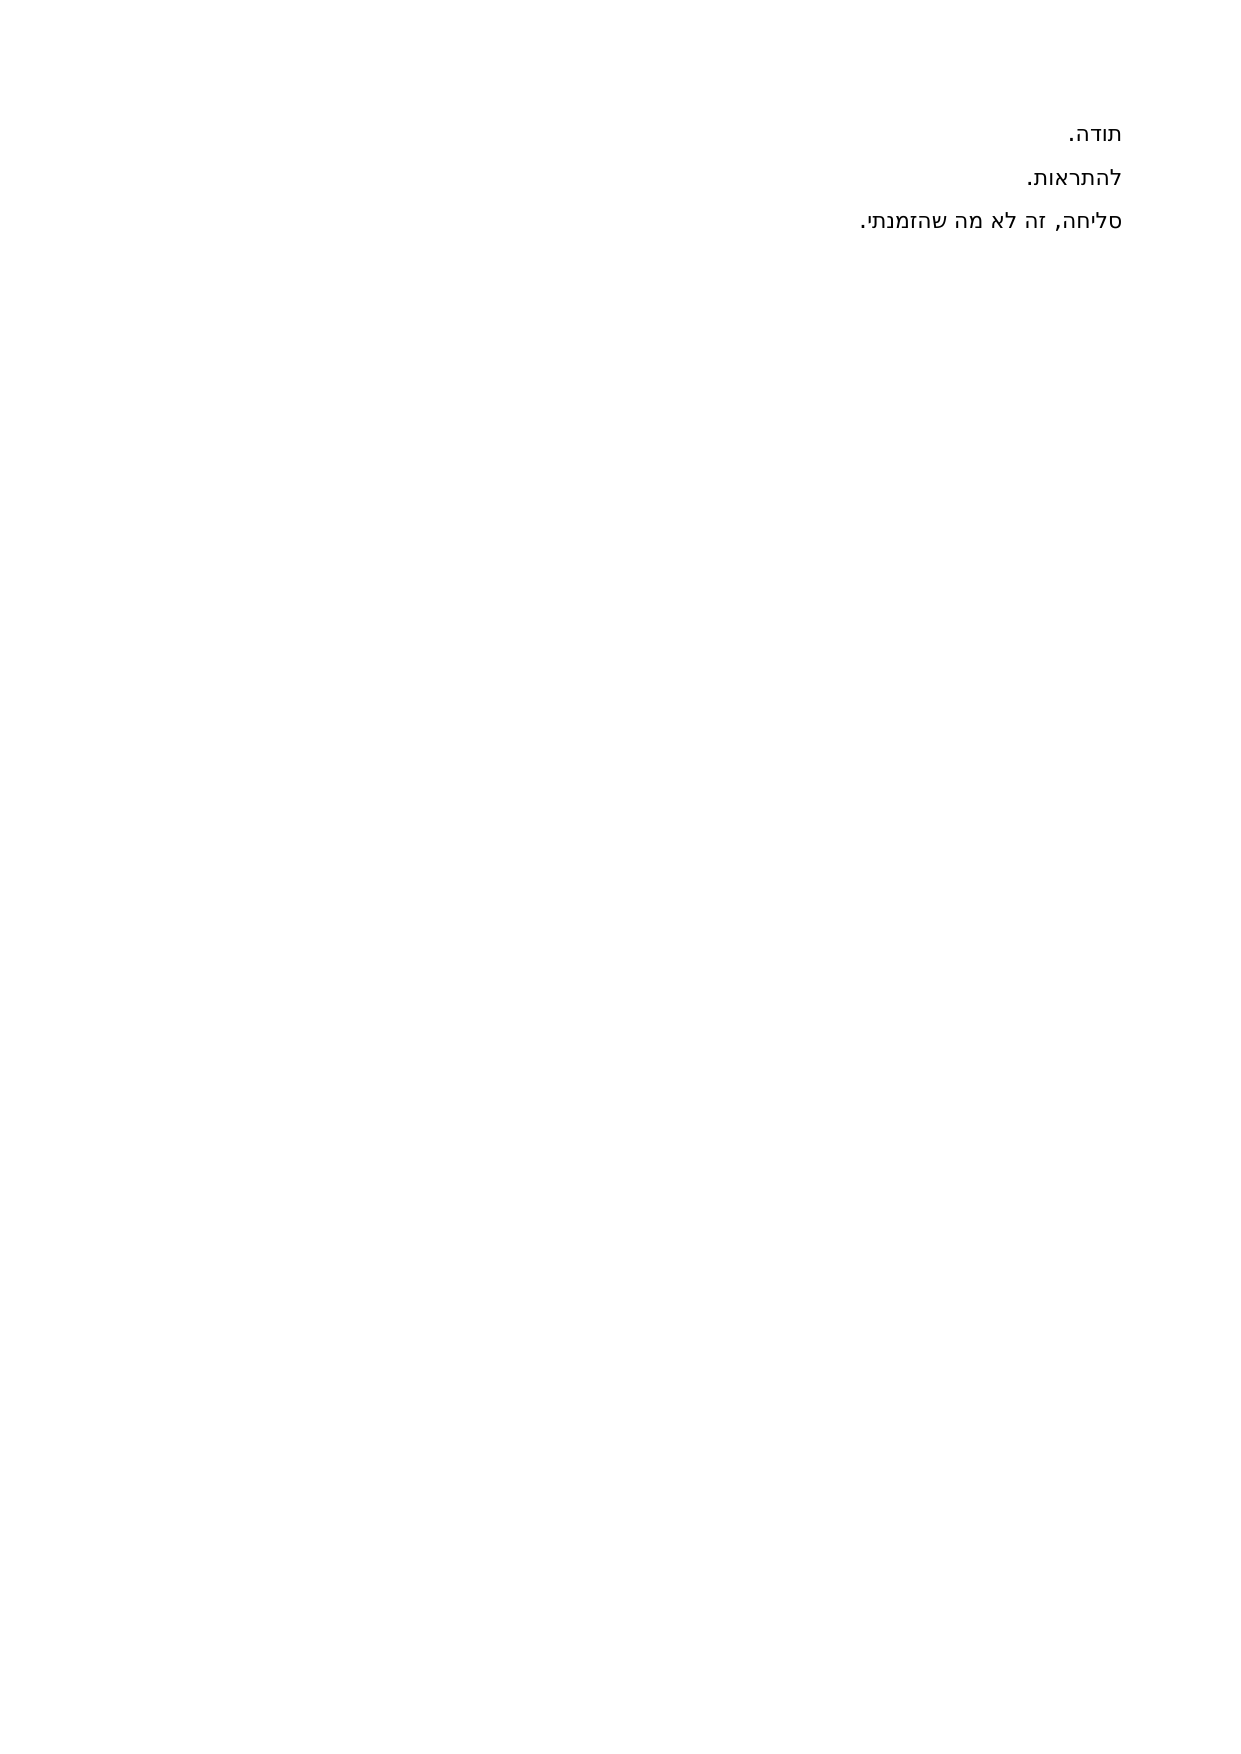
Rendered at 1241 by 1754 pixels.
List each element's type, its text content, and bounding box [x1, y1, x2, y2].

text להתראות. [118, 162, 1122, 191]
text תודה. [118, 118, 1122, 147]
text סליחה, זה לא מה שהזמנתי. [118, 206, 1122, 235]
